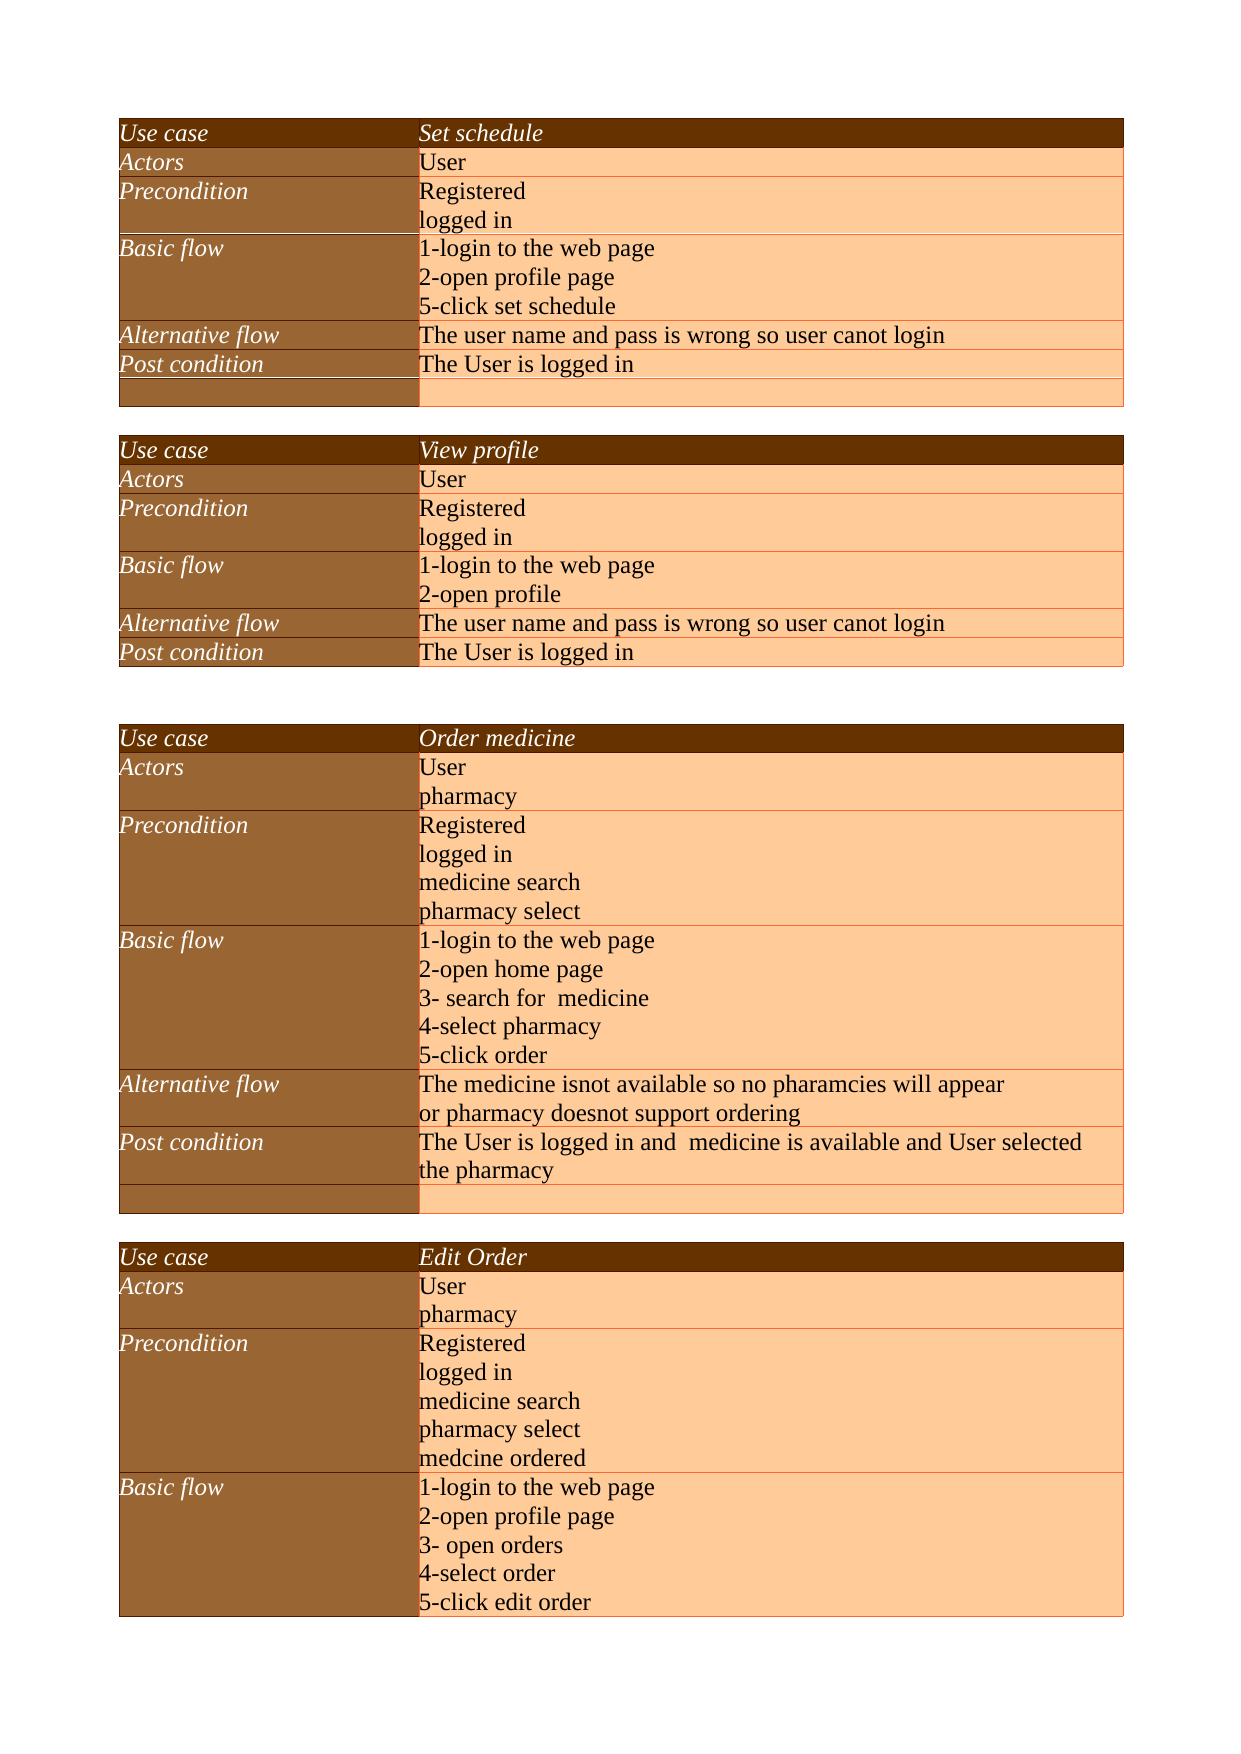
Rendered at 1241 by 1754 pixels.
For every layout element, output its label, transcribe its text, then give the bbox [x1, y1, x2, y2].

table_cell Actors [120, 1272, 419, 1328]
table_cell 1-login to the web page 2-open profile [420, 552, 1123, 608]
table_header Set schedule [420, 119, 1123, 147]
table_cell Basic flow [120, 1473, 419, 1616]
table_cell Registered logged in medicine search pharmacy select medcine ordered [420, 1329, 1123, 1472]
table_cell 1-login to the web page 2-open home page 3- search for medicine 4-select pharmacy 5-click order [420, 926, 1123, 1069]
table_cell User pharmacy [420, 753, 1123, 810]
table_cell Registered logged in [420, 494, 1123, 551]
table_header Use case [120, 119, 419, 147]
table_cell 1-login to the web page 2-open profile page 5-click set schedule [420, 235, 1123, 320]
table_cell [420, 1185, 1123, 1213]
table_cell Actors [120, 148, 419, 176]
table_cell Basic flow [120, 926, 419, 1069]
table_cell [120, 379, 419, 406]
table_cell User [420, 465, 1123, 493]
table_header Use case [120, 1243, 419, 1271]
table_cell Actors [120, 753, 419, 810]
table_cell The User is logged in [420, 350, 1123, 377]
table_cell 1-login to the web page 2-open profile page 3- open orders 4-select order 5-click edit order [420, 1473, 1123, 1616]
table_header Use case [120, 436, 419, 464]
table_cell Precondition [120, 494, 419, 551]
table_cell The User is logged in and medicine is available and User selected the pharmacy [420, 1127, 1123, 1184]
table_cell Basic flow [120, 235, 419, 320]
table_header Edit Order [420, 1243, 1123, 1271]
table_cell Alternative flow [120, 609, 419, 637]
table_cell Actors [120, 465, 419, 493]
table_cell Alternative flow [120, 1070, 419, 1126]
table_cell Precondition [120, 811, 419, 925]
table_cell The User is logged in [420, 638, 1123, 666]
table_cell Registered logged in [420, 177, 1123, 233]
table_cell [120, 1185, 419, 1213]
table_cell [420, 379, 1123, 406]
table_cell Registered logged in medicine search pharmacy select [420, 811, 1123, 925]
table_cell User pharmacy [420, 1272, 1123, 1328]
table_cell The medicine isnot available so no pharamcies will appear or pharmacy doesnot support ordering [420, 1070, 1123, 1126]
table_cell The user name and pass is wrong so user canot login [420, 609, 1123, 637]
table_cell The user name and pass is wrong so user canot login [420, 321, 1123, 349]
table_cell Post condition [120, 350, 419, 377]
table_cell Post condition [120, 638, 419, 666]
table_cell Basic flow [120, 552, 419, 608]
table_cell User [420, 148, 1123, 176]
table_header View profile [420, 436, 1123, 464]
table_cell Alternative flow [120, 321, 419, 349]
table_cell Post condition [120, 1127, 419, 1184]
table_header Use case [120, 725, 419, 752]
table_header Order medicine [420, 725, 1123, 752]
table_cell Precondition [120, 1329, 419, 1472]
table_cell Precondition [120, 177, 419, 233]
